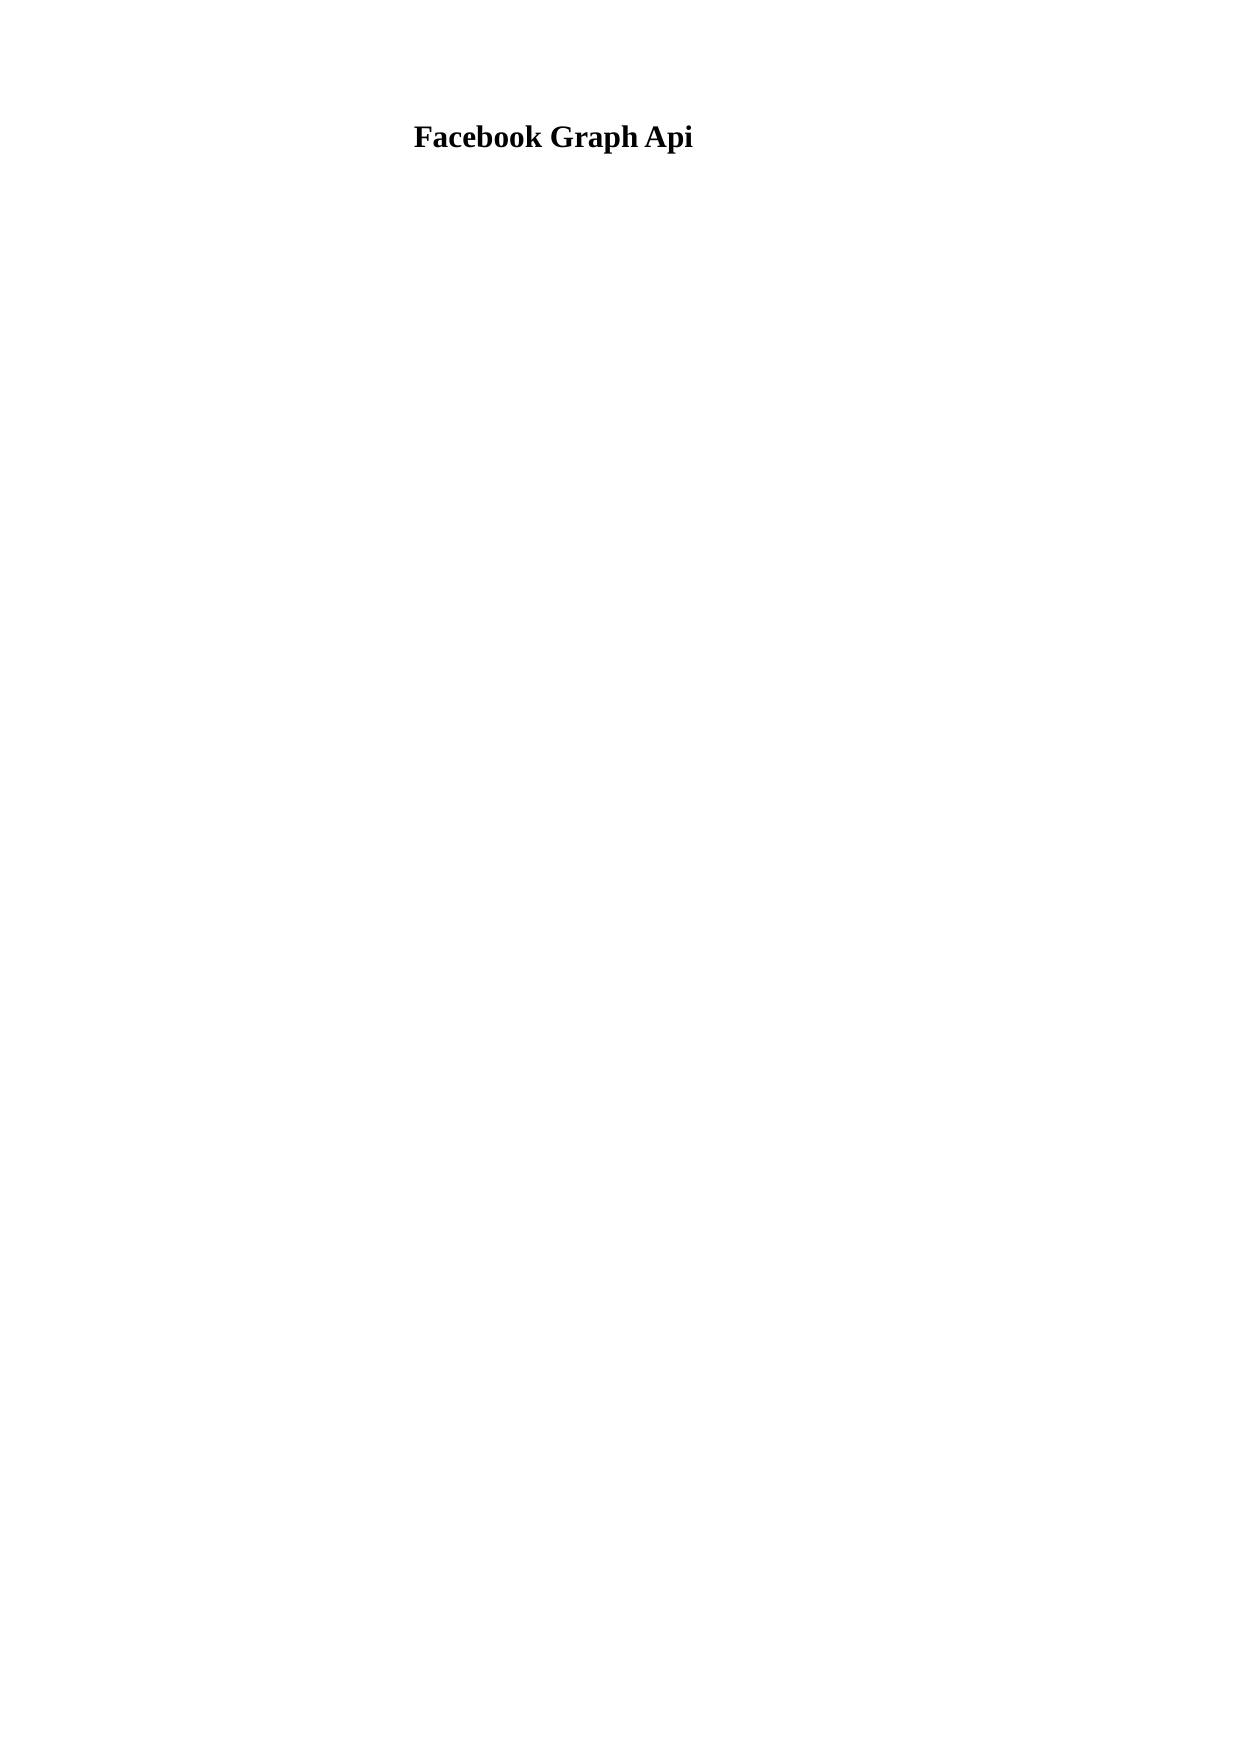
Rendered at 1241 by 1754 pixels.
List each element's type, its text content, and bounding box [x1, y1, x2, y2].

text Facebook Graph Api [118, 118, 1122, 154]
